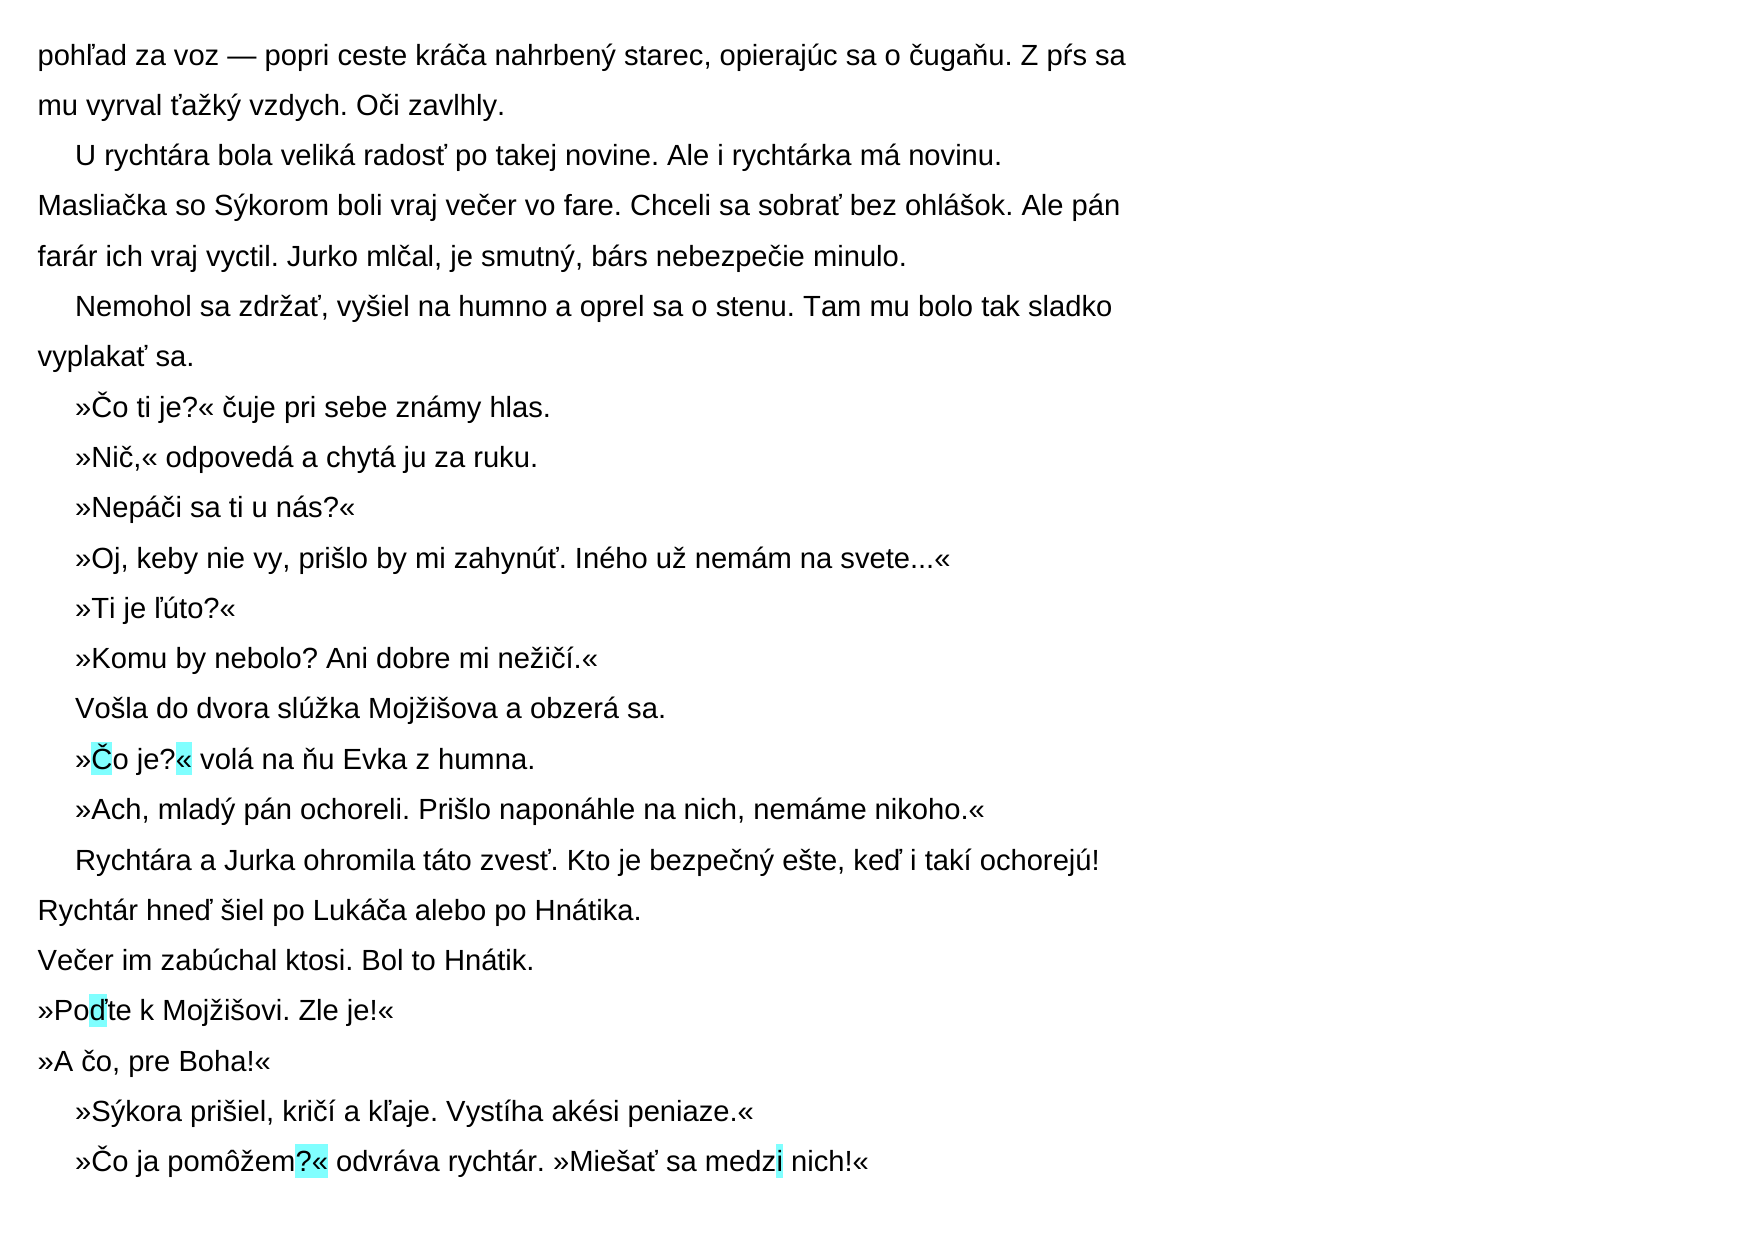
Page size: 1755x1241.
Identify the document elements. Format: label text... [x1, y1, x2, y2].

text Nemohol sa zdržať, vyšiel na humno a oprel sa o stenu. Tam mu bolo tak sladko vyplakať sa. [37, 289, 1130, 373]
text Večer im zabúchal ktosi. Bol to Hnátik. [37, 943, 1130, 977]
text »Komu by nebolo? Ani dobre mi nežičí.« [37, 641, 1130, 675]
text »Čo je?« volá na ňu Evka z humna. [37, 742, 1130, 775]
text »Čo ti je?« čuje pri sebe známy hlas. [37, 390, 1130, 423]
text »Oj, keby nie vy, prišlo by mi zahynúť. Iného už nemám na svete...« [37, 541, 1130, 574]
text »Sýkora prišiel, kričí a kľaje. Vystíha akési peniaze.« [37, 1094, 1130, 1128]
text »Ti je ľúto?« [37, 591, 1130, 624]
text »Poďte k Mojžišovi. Zle je!« [37, 993, 1130, 1027]
text »Ach, mladý pán ochoreli. Prišlo naponáhle na nich, nemáme nikoho.« [37, 792, 1130, 826]
text »Nič,« odpovedá a chytá ju za ruku. [37, 440, 1130, 473]
text Rychtára a Jurka ohromila táto zvesť. Kto je bezpečný ešte, keď i takí ochorejú! Rychtár hneď šiel po Lukáča alebo po Hnátika. [37, 842, 1130, 926]
text »A čo, pre Boha!« [37, 1044, 1130, 1077]
text pohľad za voz — popri ceste kráča nahrbený starec, opierajúc sa o čugaňu. Z pŕs sa mu vyrval ťažký vzdych. Oči zavlhly. [37, 37, 1130, 121]
text »Nepáči sa ti u nás?« [37, 490, 1130, 524]
text »Čo ja pomôžem?« odvráva rychtár. »Miešať sa medzi nich!« [37, 1144, 1130, 1178]
text U rychtára bola veliká radosť po takej novine. Ale i rychtárka má novinu. Masliačka so Sýkorom boli vraj večer vo fare. Chceli sa sobrať bez ohlášok. Ale pán farár ich vraj vyctil. Jurko mlčal, je smutný, bárs nebezpečie minulo. [37, 138, 1130, 272]
text Vošla do dvora slúžka Mojžišova a obzerá sa. [37, 692, 1130, 725]
